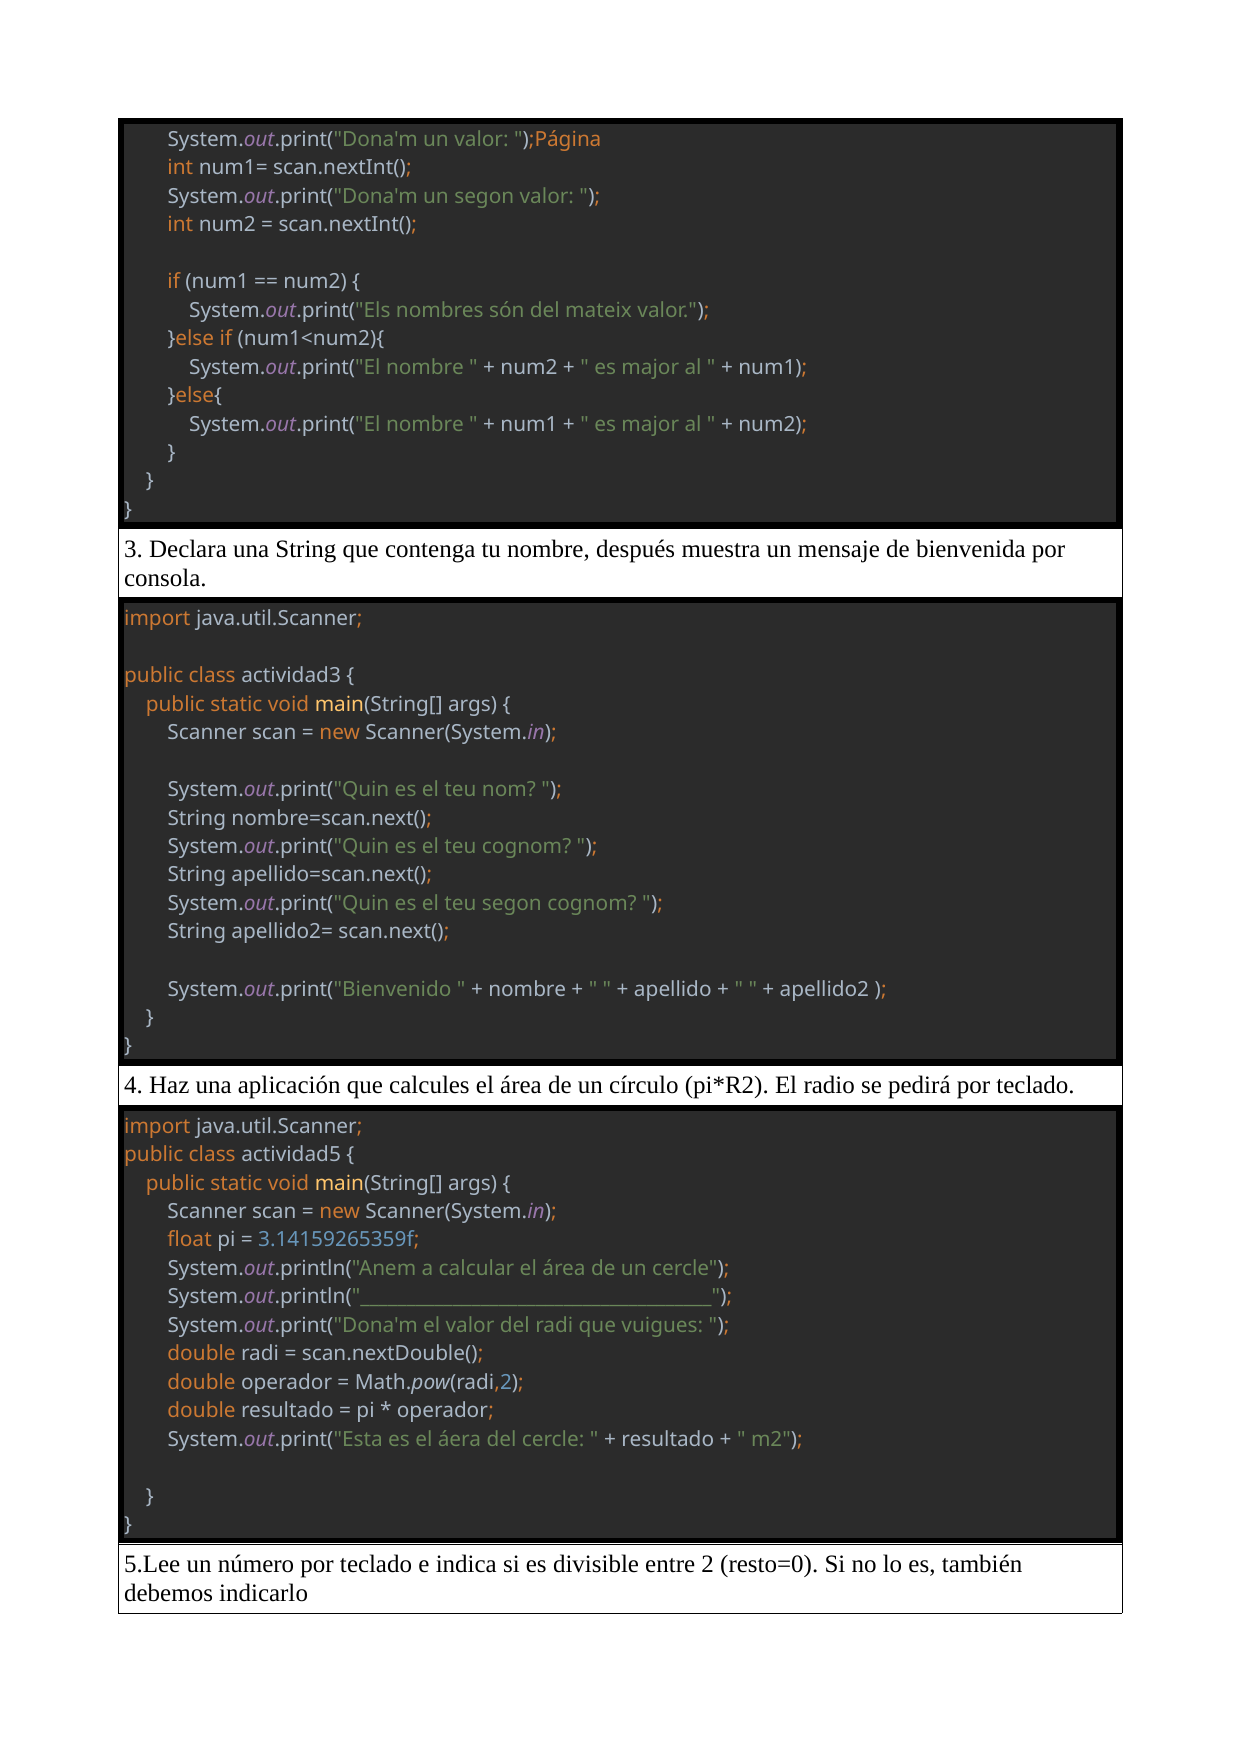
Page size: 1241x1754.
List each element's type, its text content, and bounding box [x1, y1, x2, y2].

table_cell System.out.print("Dona'm un valor: ");Página int num1= scan.nextInt(); System.out.print("Dona'm un segon valor: "); int num2 = scan.nextInt(); if (num1 == num2) { System.out.print("Els nombres són del mateix valor."); }else if (num1<num2){ System.out.print("El nombre " + num2 + " es major al " + num1); }else{ System.out.print("El nombre " + num1 + " es major al " + num2); } } } [119, 119, 1122, 528]
table_cell import java.util.Scanner; public class actividad3 { public static void main(String[] args) { Scanner scan = new Scanner(System.in); System.out.print("Quin es el teu nom? "); String nombre=scan.next(); System.out.print("Quin es el teu cognom? "); String apellido=scan.next(); System.out.print("Quin es el teu segon cognom? "); String apellido2= scan.next(); System.out.print("Bienvenido " + nombre + " " + apellido + " " + apellido2 ); } } [119, 598, 1122, 1065]
table_cell 4. Haz una aplicación que calcules el área de un círculo (pi*R2). El radio se pedirá por teclado. [119, 1066, 1122, 1105]
table_cell import java.util.Scanner; public class actividad5 { public static void main(String[] args) { Scanner scan = new Scanner(System.in); float pi = 3.14159265359f; System.out.println("Anem a calcular el área de un cercle"); System.out.println("______________________________________"); System.out.print("Dona'm el valor del radi que vuigues: "); double radi = scan.nextDouble(); double operador = Math.pow(radi,2); double resultado = pi * operador; System.out.print("Esta es el áera del cercle: " + resultado + " m2"); } } [119, 1106, 1122, 1543]
table_cell 5.Lee un número por teclado e indica si es divisible entre 2 (resto=0). Si no lo es, también debemos indicarlo [119, 1545, 1122, 1612]
table_cell 3. Declara una String que contenga tu nombre, después muestra un mensaje de bienvenida por consola. [119, 529, 1122, 597]
